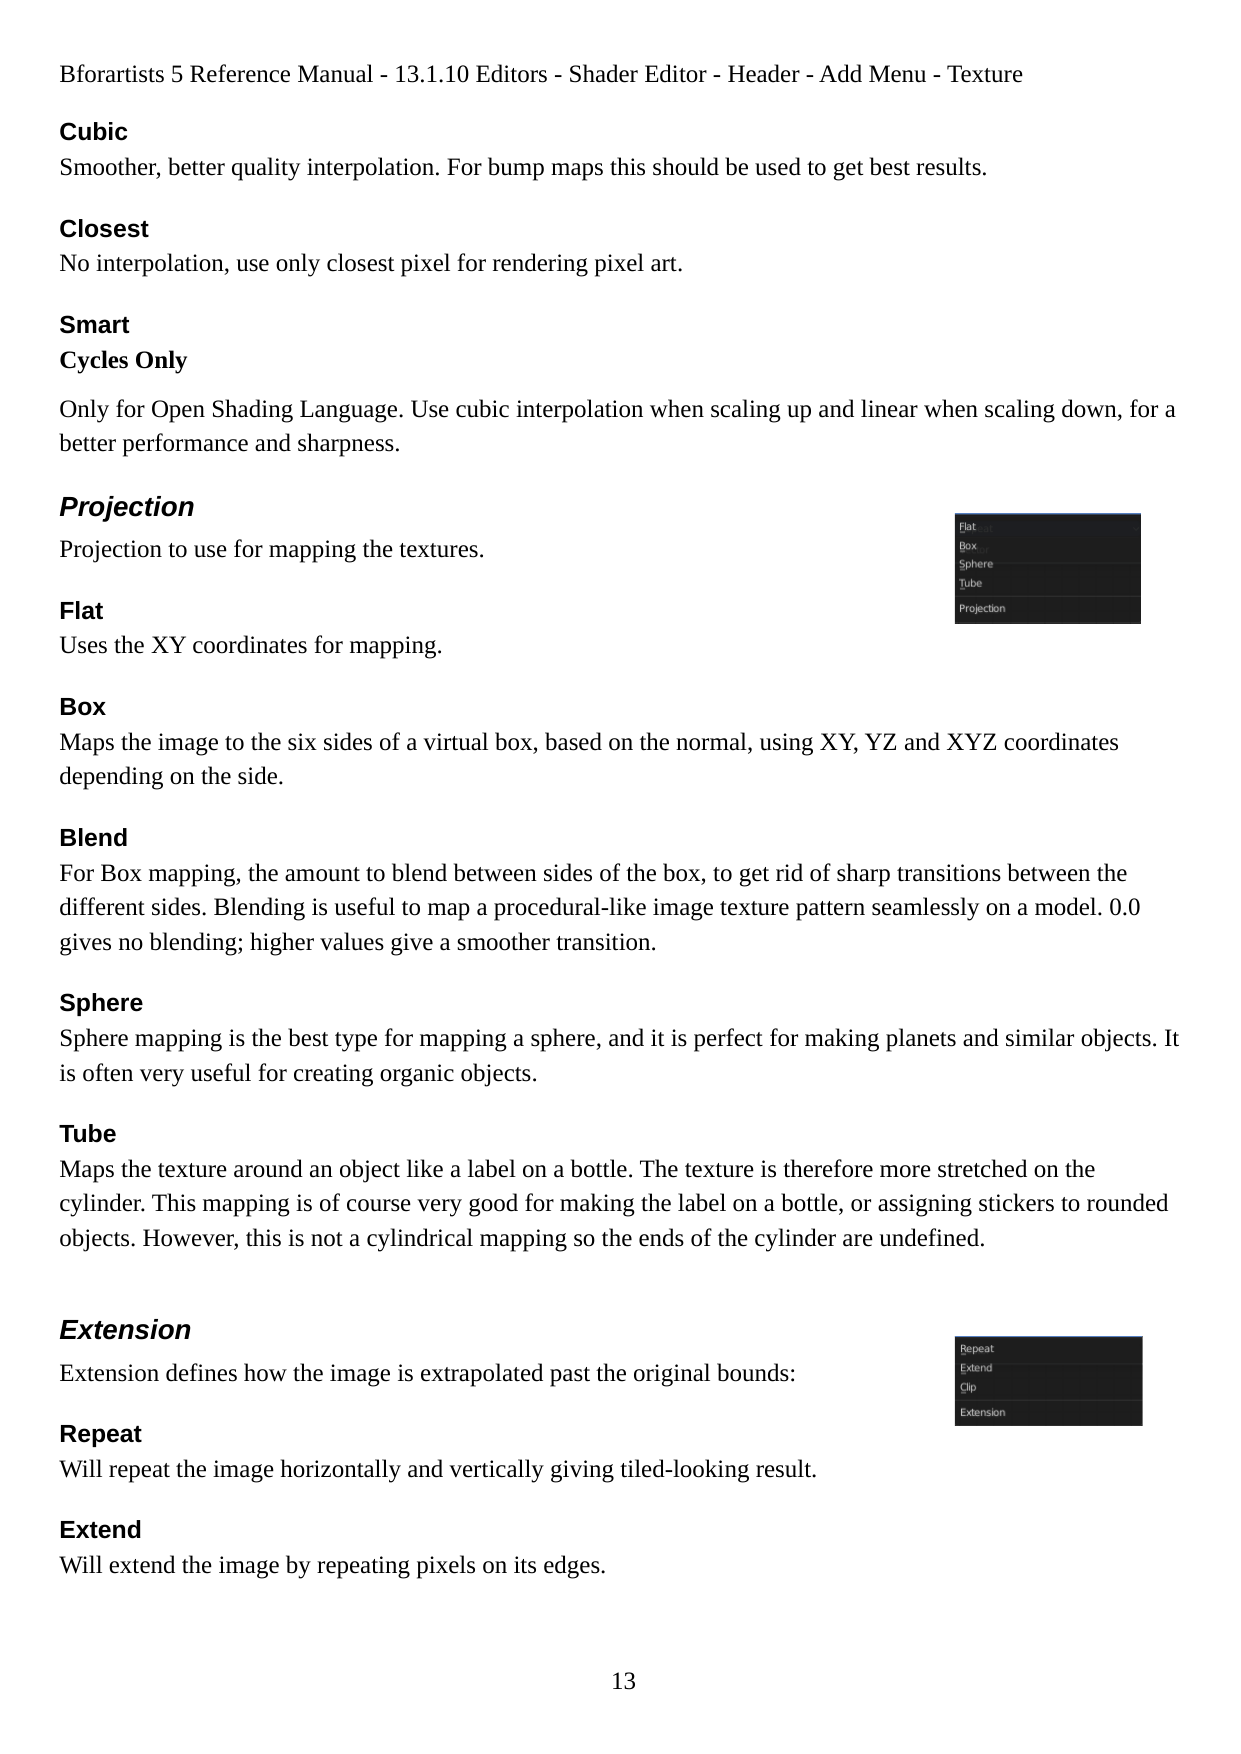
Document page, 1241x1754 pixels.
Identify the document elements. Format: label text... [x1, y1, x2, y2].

text Sphere mapping is the best type for mapping a sphere, and it is perfect for making planets and similar objects. It is often very useful for creating organic objects. [59, 1023, 1181, 1086]
picture [954, 513, 1141, 624]
subtitle Smart [59, 310, 1181, 338]
subtitle Extension [59, 1313, 1181, 1345]
subtitle Projection [59, 490, 1181, 522]
picture [954, 1336, 1143, 1426]
subtitle Extend [59, 1516, 1181, 1544]
subtitle Closest [59, 214, 1181, 242]
subtitle Cubic [59, 117, 1181, 146]
subtitle Blend [59, 823, 1181, 852]
text Will extend the image by repeating pixels on its edges. [59, 1550, 1181, 1579]
text Maps the image to the six sides of a virtual box, based on the normal, using XY, YZ and XYZ coordinates depending on the side. [59, 727, 1181, 790]
subtitle Flat [59, 596, 954, 624]
text Cycles Only [59, 345, 1181, 373]
subtitle [1141, 596, 1181, 624]
text Only for Open Shading Language. Use cubic interpolation when scaling up and linear when scaling down, for a better performance and sharpness. [59, 394, 1181, 457]
subtitle Sphere [59, 988, 1181, 1017]
subtitle Box [59, 692, 1181, 721]
text Will repeat the image horizontally and vertically giving tiled-looking result. [59, 1454, 1181, 1483]
text For Box mapping, the amount to blend between sides of the box, to get rid of sharp transitions between the different sides. Blending is useful to map a procedural-like image texture pattern seamlessly on a model. 0.0 gives no blending; higher values give a smoother transition. [59, 858, 1181, 956]
text No interpolation, use only closest pixel for rendering pixel art. [59, 248, 1181, 277]
text Uses the XY coordinates for mapping. [59, 631, 1181, 659]
text [1141, 534, 1181, 563]
text Projection to use for mapping the textures. [59, 534, 954, 563]
text Maps the texture around an object like a label on a bottle. The texture is therefore more stretched on the cylinder. This mapping is of course very good for making the label on a bottle, or assigning stickers to rounded objects. However, this is not a cylindrical mapping so the ends of the cylinder are undefined. [59, 1154, 1181, 1252]
subtitle Tube [59, 1119, 1181, 1148]
text Extension defines how the image is extrapolated past the original bounds: [59, 1358, 954, 1386]
subtitle Repeat [59, 1419, 1181, 1448]
text Smoother, better quality interpolation. For bump maps this should be used to get best results. [59, 152, 1181, 181]
